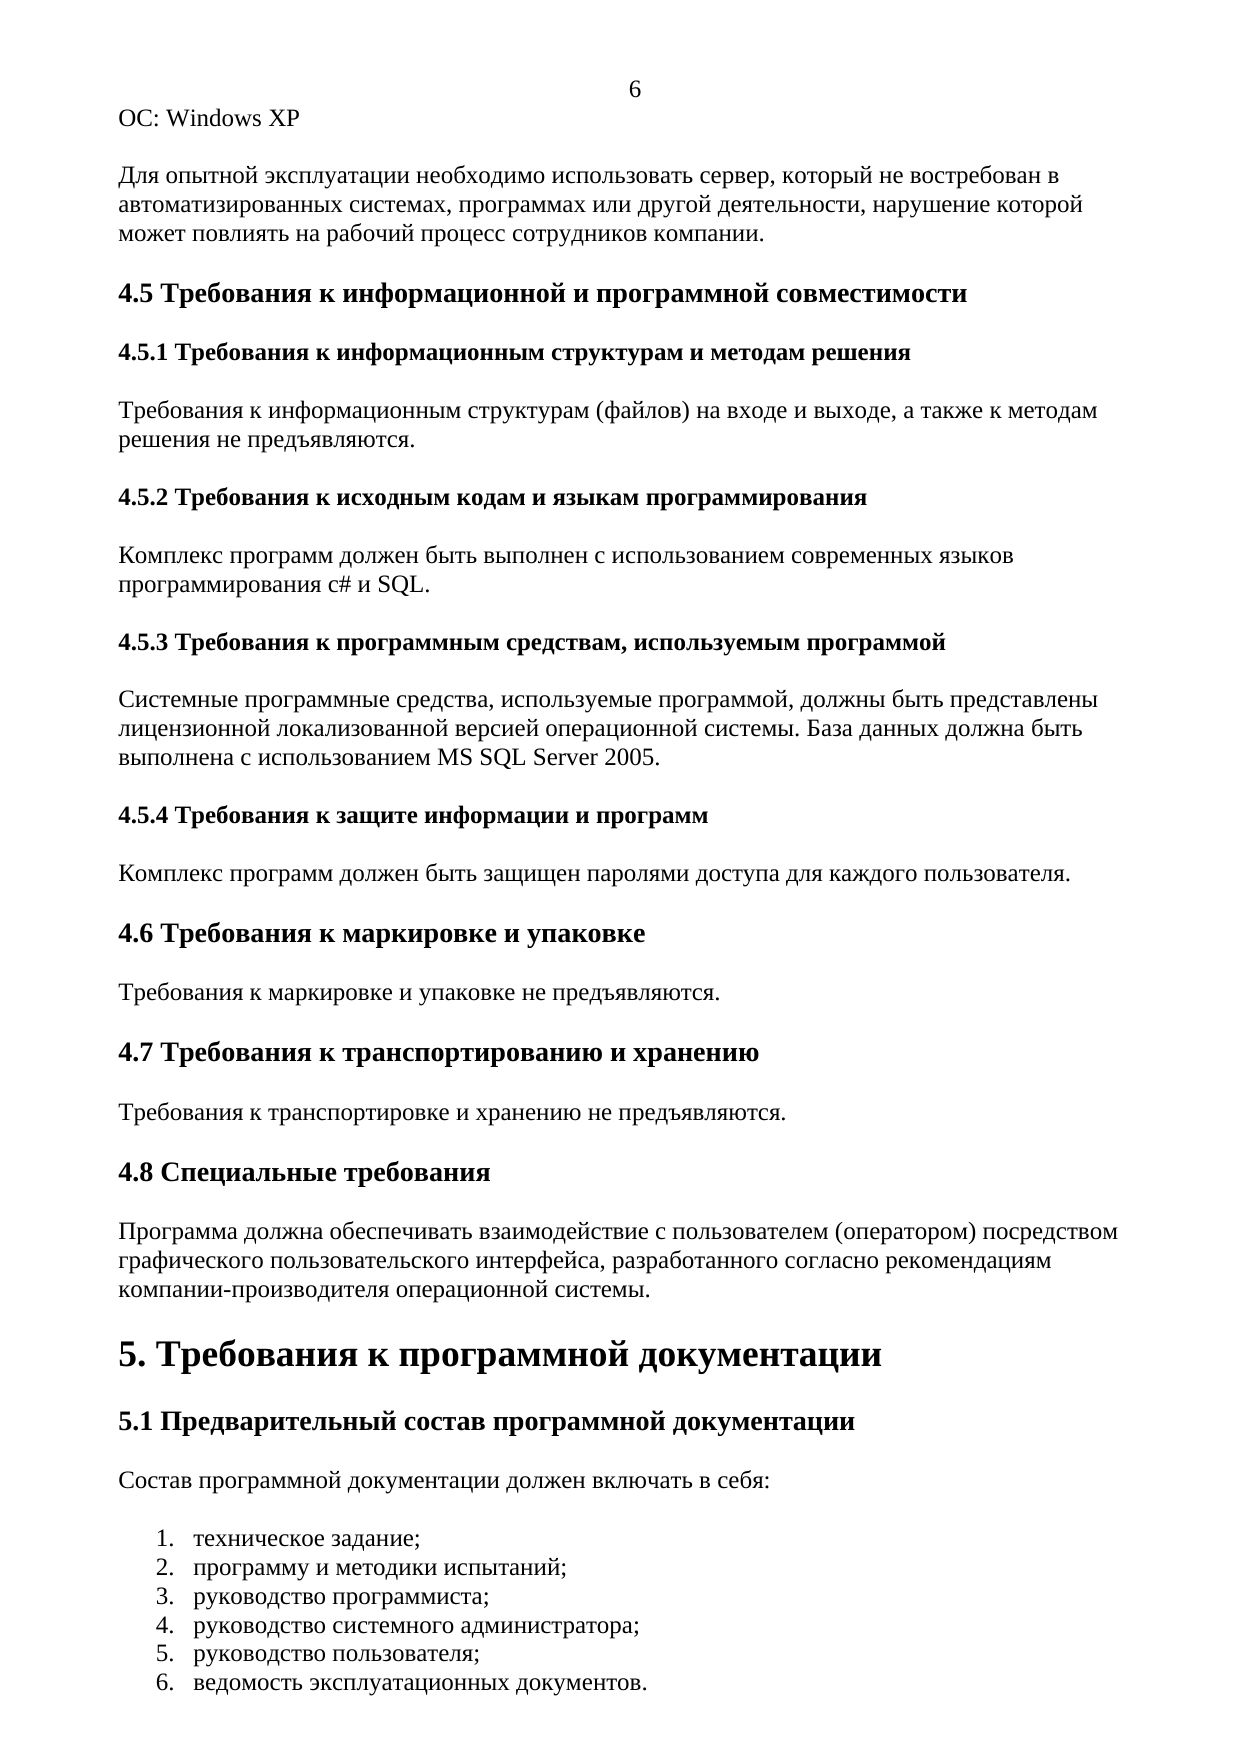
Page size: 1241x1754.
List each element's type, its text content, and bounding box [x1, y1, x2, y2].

subtitle 4.7 Требования к транспортированию и хранению [118, 1035, 1151, 1068]
subtitle 4.5.4 Требования к защите информации и программ [118, 800, 1151, 829]
subtitle 4.6 Требования к маркировке и упаковке [118, 916, 1151, 948]
text Требования к транспортировке и хранению не предъявляются. [118, 1097, 1151, 1126]
text Системные программные средства, используемые программой, должны быть представлены лицензионной локализованной версией операционной системы. База данных должна быть выполнена с использованием MS SQL Server 2005. [118, 684, 1151, 771]
text Комплекс программ должен быть защищен паролями доступа для каждого пользователя. [118, 858, 1151, 887]
text Требования к маркировке и упаковке не предъявляются. [118, 977, 1151, 1006]
list руководство программиста; [156, 1581, 1151, 1610]
subtitle 5. Требования к программной документации [118, 1332, 1151, 1375]
subtitle 4.5.1 Требования к информационным структурам и методам решения [118, 337, 1151, 366]
list техническое задание; [156, 1523, 1151, 1552]
list ведомость эксплуатационных документов. [156, 1667, 1151, 1696]
subtitle 4.5.3 Требования к программным средствам, используемым программой [118, 627, 1151, 655]
subtitle 4.5 Требования к информационной и программной совместимости [118, 276, 1151, 308]
text Состав программной документации должен включать в себя: [118, 1466, 1151, 1494]
subtitle 5.1 Предварительный состав программной документации [118, 1404, 1151, 1436]
text Комплекс программ должен быть выполнен с использованием современных языков программирования с# и SQL. [118, 540, 1151, 597]
subtitle 4.5.2 Требования к исходным кодам и языкам программирования [118, 482, 1151, 511]
subtitle 4.8 Специальные требования [118, 1155, 1151, 1187]
text ОС: Windows XP [118, 103, 1151, 131]
text Для опытной эксплуатации необходимо использовать сервер, который не востребован в автоматизированных системах, программах или другой деятельности, нарушение которой может повлиять на рабочий процесс сотрудников компании. [118, 161, 1151, 247]
list руководство пользователя; [156, 1638, 1151, 1667]
text Программа должна обеспечивать взаимодействие с пользователем (оператором) посредством графического пользовательского интерфейса, разработанного согласно рекомендациям компании-производителя операционной системы. [118, 1216, 1151, 1303]
text Требования к информационным структурам (файлов) на входе и выходе, а также к методам решения не предъявляются. [118, 395, 1151, 453]
list руководство системного администратора; [156, 1610, 1151, 1638]
list программу и методики испытаний; [156, 1552, 1151, 1581]
